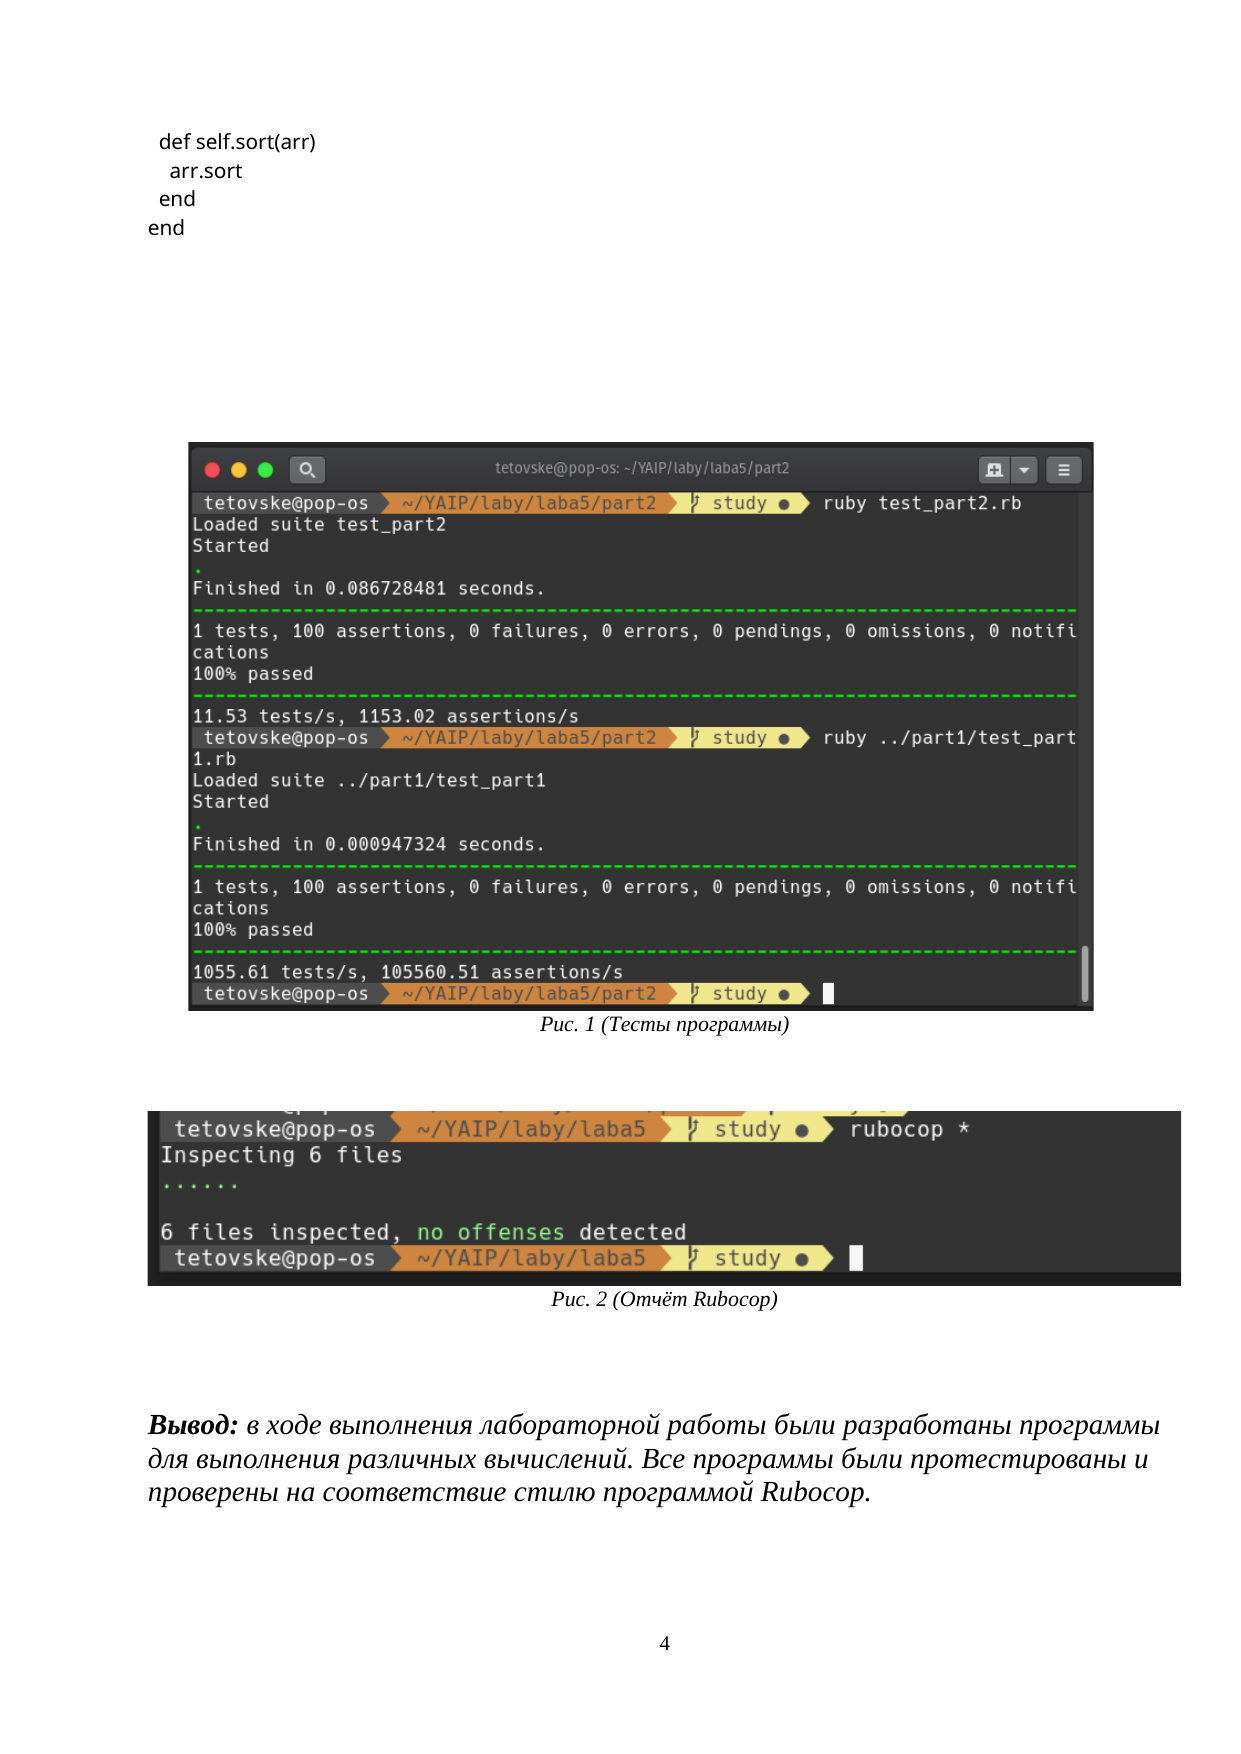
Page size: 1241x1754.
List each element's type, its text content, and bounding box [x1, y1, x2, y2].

picture [147, 1111, 1182, 1286]
text Вывод: в ходе выполнения лабораторной работы были разработаны программы для выполнения различных вычислений. Все программы были протестированы и проверены на соответствие стилю программой Rubocop. [148, 1407, 1181, 1508]
text def self.sort(arr) [148, 127, 1181, 156]
text end [148, 213, 1181, 241]
text Рис. 2 (Отчёт Rubocop) [148, 1286, 1181, 1311]
picture [188, 442, 1094, 1011]
text arr.sort [148, 156, 1181, 184]
text Рис. 1 (Тесты программы) [148, 433, 1181, 1036]
text end [148, 184, 1181, 213]
